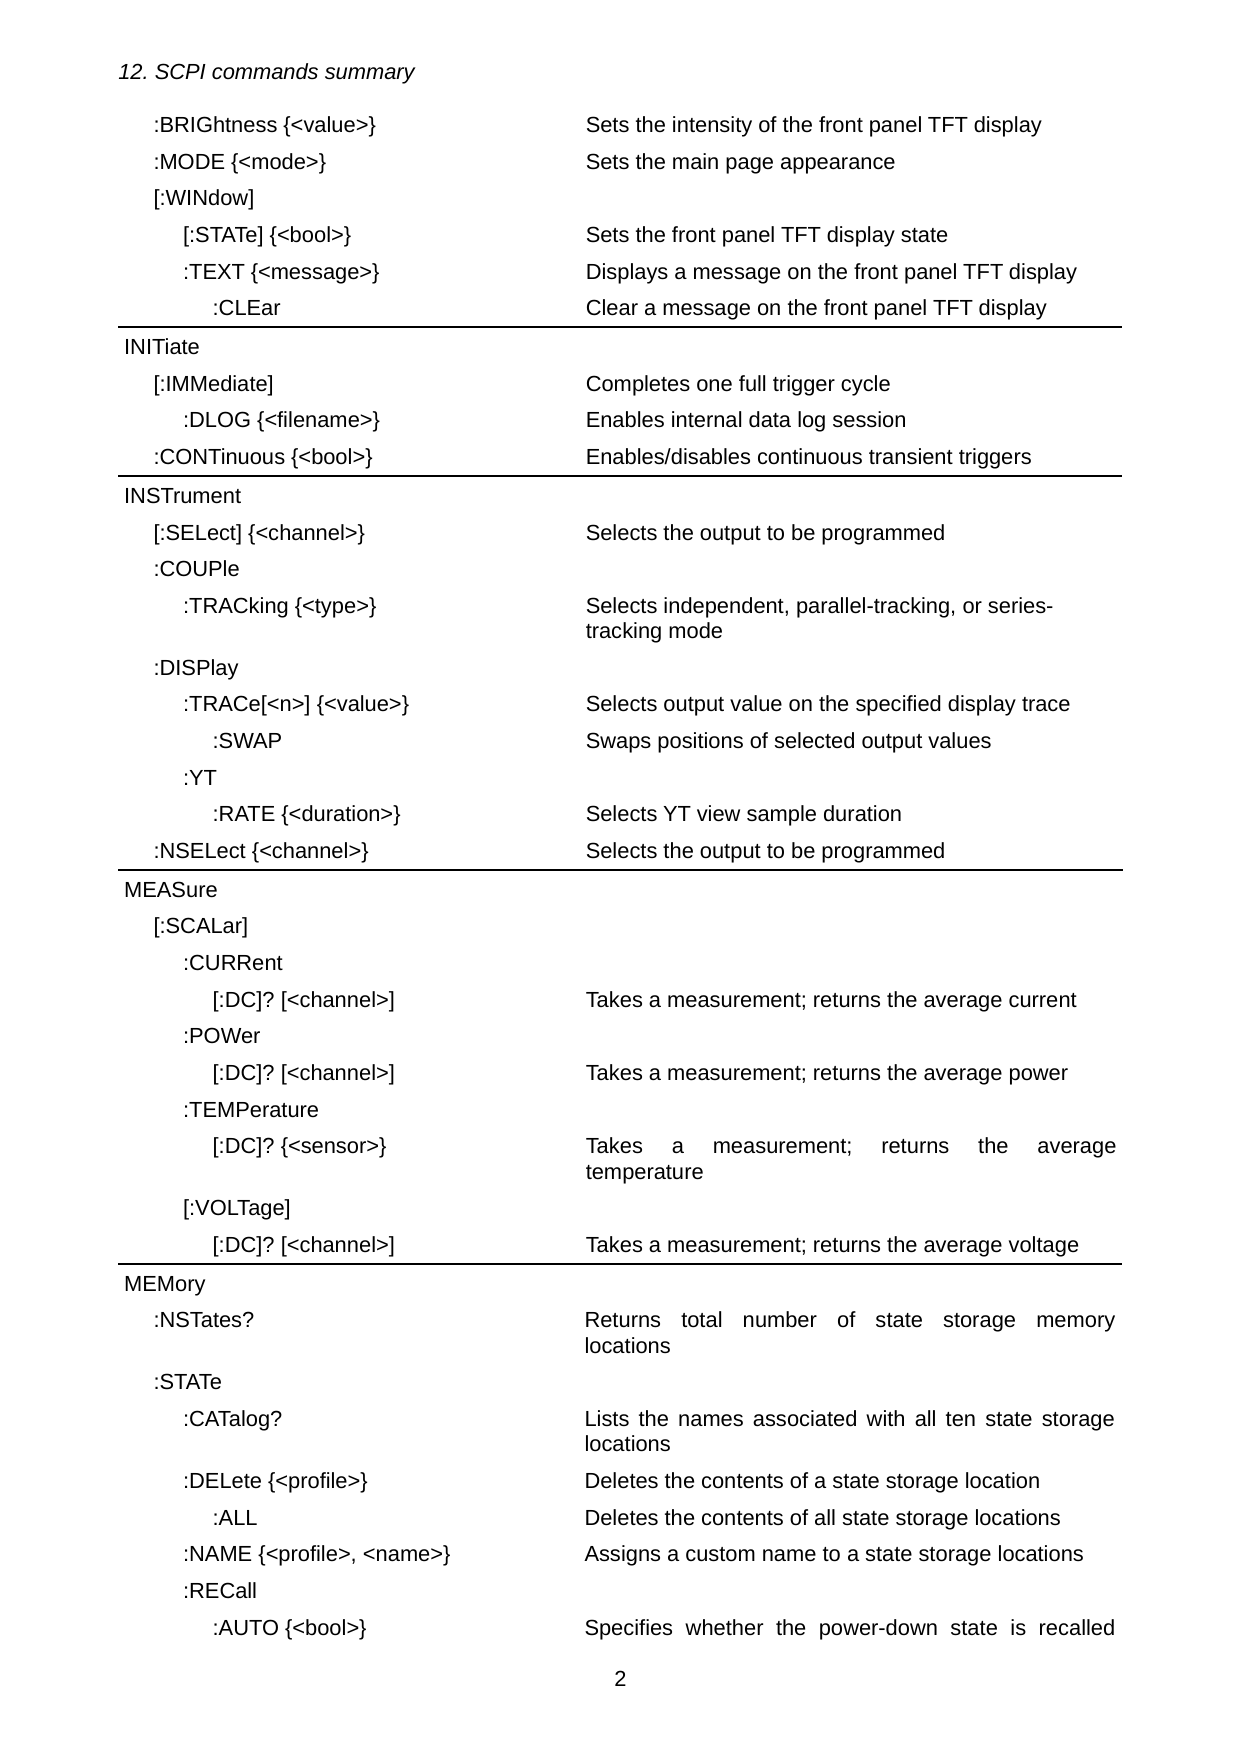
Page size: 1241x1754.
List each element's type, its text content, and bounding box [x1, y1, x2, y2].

table_cell Sets the front panel TFT display state [580, 216, 1122, 253]
table_cell :CLEar [118, 290, 580, 326]
table_cell Returns total number of state storage memory locations [579, 1302, 1122, 1363]
table_cell :DELete {<profile>} [118, 1462, 579, 1499]
table_header [580, 477, 1122, 514]
table_cell :NSELect {<channel>} [118, 832, 580, 869]
table_cell Selects output value on the specified display trace [580, 686, 1122, 722]
table_cell :ALL [118, 1499, 579, 1535]
table_cell [:DC]? [<channel>] [118, 1226, 580, 1263]
table_cell :CONTinuous {<bool>} [118, 438, 580, 475]
table_cell Selects independent, parallel-tracking, or series-tracking mode [580, 587, 1122, 649]
table_cell :MODE {<mode>} [118, 143, 580, 179]
table_cell [580, 180, 1122, 216]
table_cell [580, 328, 1122, 365]
table_cell Takes a measurement; returns the average voltage [580, 1226, 1122, 1263]
table_cell Selects the output to be programmed [580, 514, 1122, 550]
table_header INSTrument [118, 477, 580, 514]
table_cell [580, 908, 1122, 944]
table_cell Enables/disables continuous transient triggers [580, 438, 1122, 475]
table_cell [:VOLTage] [118, 1190, 580, 1226]
table_cell Swaps positions of selected output values [580, 722, 1122, 759]
table_cell [:IMMediate] [118, 365, 580, 402]
table_cell Completes one full trigger cycle [580, 365, 1122, 402]
table_cell Deletes the contents of all state storage locations [579, 1499, 1122, 1535]
table_cell :STATe [118, 1364, 579, 1400]
table_header MEMory [118, 1265, 579, 1302]
table_cell :BRIGhtness {<value>} [118, 106, 580, 143]
table_header [579, 1265, 1122, 1302]
table_cell [:STATe] {<bool>} [118, 216, 580, 253]
table_cell :POWer [118, 1018, 580, 1054]
table_cell [580, 944, 1122, 981]
table_cell Sets the intensity of the front panel TFT display [580, 106, 1122, 143]
table_cell :TRACking {<type>} [118, 587, 580, 649]
table_cell :TRACe[<n>] {<value>} [118, 686, 580, 722]
table_cell :TEXT {<message>} [118, 253, 580, 289]
table_cell Takes a measurement; returns the average power [580, 1054, 1122, 1091]
table_cell :TEMPerature [118, 1091, 580, 1128]
table_cell :COUPle [118, 550, 580, 587]
table_cell Sets the main page appearance [580, 143, 1122, 179]
table_cell Selects the output to be programmed [580, 832, 1122, 869]
table_cell INITiate [118, 328, 580, 365]
table_header [580, 871, 1122, 908]
table_cell :YT [118, 759, 580, 796]
table_cell Takes a measurement; returns the average current [580, 981, 1122, 1018]
table_cell Selects YT view sample duration [580, 796, 1122, 832]
table_header MEASure [118, 871, 580, 908]
table_cell [579, 1572, 1122, 1609]
table_cell :NAME {<profile>, <name>} [118, 1535, 579, 1572]
table_cell :RATE {<duration>} [118, 796, 580, 832]
table_cell [580, 649, 1122, 686]
table_cell [580, 1190, 1122, 1226]
table_cell Lists the names associated with all ten state storage locations [579, 1400, 1122, 1462]
table_cell Assigns a custom name to a state storage locations [579, 1535, 1122, 1572]
table_cell [:SCALar] [118, 908, 580, 944]
table_cell :DLOG {<filename>} [118, 402, 580, 438]
table_cell :CURRent [118, 944, 580, 981]
table_cell Specifies whether the power-down state is recalled [579, 1609, 1122, 1645]
table_cell :SWAP [118, 722, 580, 759]
table_cell :CATalog? [118, 1400, 579, 1462]
table_cell [580, 1018, 1122, 1054]
table_cell Displays a message on the front panel TFT display [580, 253, 1122, 289]
table_cell Deletes the contents of a state storage location [579, 1462, 1122, 1499]
table_cell [:DC]? [<channel>] [118, 1054, 580, 1091]
table_cell [:DC]? {<sensor>} [118, 1128, 580, 1189]
table_cell [580, 550, 1122, 587]
table_cell :NSTates? [118, 1302, 579, 1363]
table_cell :DISPlay [118, 649, 580, 686]
table_cell Enables internal data log session [580, 402, 1122, 438]
table_cell Clear a message on the front panel TFT display [580, 290, 1122, 326]
table_cell [580, 759, 1122, 796]
table_cell [580, 1091, 1122, 1128]
table_cell [:WINdow] [118, 180, 580, 216]
table_cell :RECall [118, 1572, 579, 1609]
table_cell [579, 1364, 1122, 1400]
table_cell Takes a measurement; returns the average temperature [580, 1128, 1122, 1189]
table_cell :AUTO {<bool>} [118, 1609, 579, 1645]
table_cell [:SELect] {<channel>} [118, 514, 580, 550]
table_cell [:DC]? [<channel>] [118, 981, 580, 1018]
